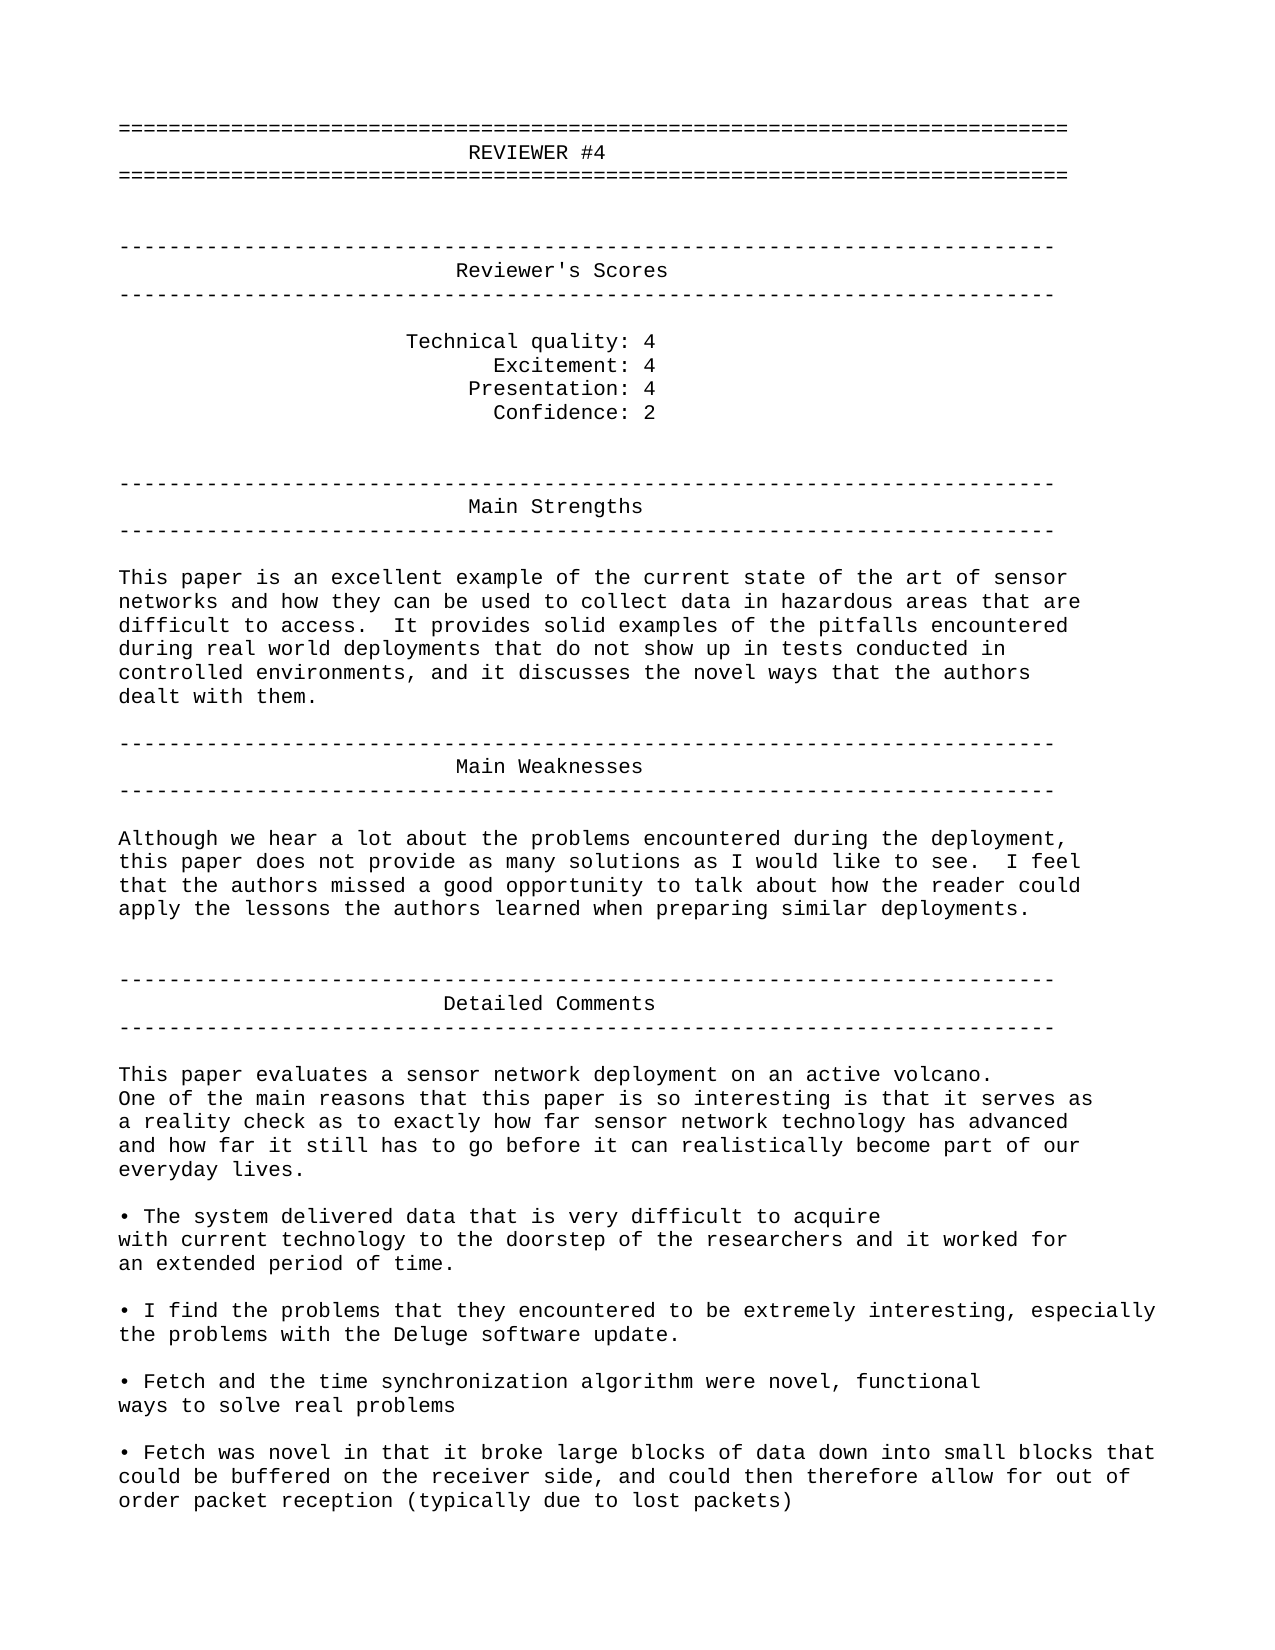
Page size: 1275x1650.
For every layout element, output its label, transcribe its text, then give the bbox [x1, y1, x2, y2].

text Presentation: 4 [118, 378, 1157, 402]
text This paper evaluates a sensor network deployment on an active volcano. [118, 1064, 1157, 1088]
text networks and how they can be used to collect data in hazardous areas that are [118, 591, 1157, 615]
text --------------------------------------------------------------------------- [118, 1017, 1157, 1040]
text Detailed Comments [118, 993, 1157, 1017]
text a reality check as to exactly how far sensor network technology has advanced [118, 1111, 1157, 1135]
text REVIEWER #4 [118, 142, 1157, 165]
text ============================================================================ [118, 118, 1157, 142]
text apply the lessons the authors learned when preparing similar deployments. [118, 898, 1157, 922]
text this paper does not provide as many solutions as I would like to see. I feel [118, 851, 1157, 875]
text that the authors missed a good opportunity to talk about how the reader could [118, 875, 1157, 898]
text Excitement: 4 [118, 354, 1157, 378]
text • I find the problems that they encountered to be extremely interesting, especially the problems with the Deluge software update. [118, 1300, 1157, 1348]
text Confidence: 2 [118, 402, 1157, 426]
text One of the main reasons that this paper is so interesting is that it serves as [118, 1088, 1157, 1111]
text Main Weaknesses [118, 757, 1157, 780]
text and how far it still has to go before it can realistically become part of our [118, 1135, 1157, 1158]
text • The system delivered data that is very difficult to acquire [118, 1206, 1157, 1229]
text with current technology to the doorstep of the researchers and it worked for [118, 1229, 1157, 1253]
text controlled environments, and it discusses the novel ways that the authors [118, 662, 1157, 686]
text ============================================================================ [118, 165, 1157, 189]
text Although we hear a lot about the problems encountered during the deployment, [118, 827, 1157, 851]
text --------------------------------------------------------------------------- [118, 236, 1157, 260]
text This paper is an excellent example of the current state of the art of sensor [118, 567, 1157, 591]
text Technical quality: 4 [118, 331, 1157, 354]
text ways to solve real problems [118, 1395, 1157, 1419]
text dealt with them. [118, 686, 1157, 709]
text during real world deployments that do not show up in tests conducted in [118, 638, 1157, 662]
text Main Strengths [118, 496, 1157, 520]
text --------------------------------------------------------------------------- [118, 733, 1157, 757]
text • Fetch and the time synchronization algorithm were novel, functional [118, 1371, 1157, 1395]
text everyday lives. [118, 1158, 1157, 1182]
text Reviewer's Scores [118, 260, 1157, 284]
text an extended period of time. [118, 1253, 1157, 1277]
text --------------------------------------------------------------------------- [118, 780, 1157, 804]
text --------------------------------------------------------------------------- [118, 969, 1157, 993]
text difficult to access. It provides solid examples of the pitfalls encountered [118, 615, 1157, 638]
text • Fetch was novel in that it broke large blocks of data down into small blocks that could be buffered on the receiver side, and could then therefore allow for out of order packet reception (typically due to lost packets) [118, 1442, 1157, 1513]
text --------------------------------------------------------------------------- [118, 520, 1157, 544]
text --------------------------------------------------------------------------- [118, 473, 1157, 496]
text --------------------------------------------------------------------------- [118, 284, 1157, 307]
